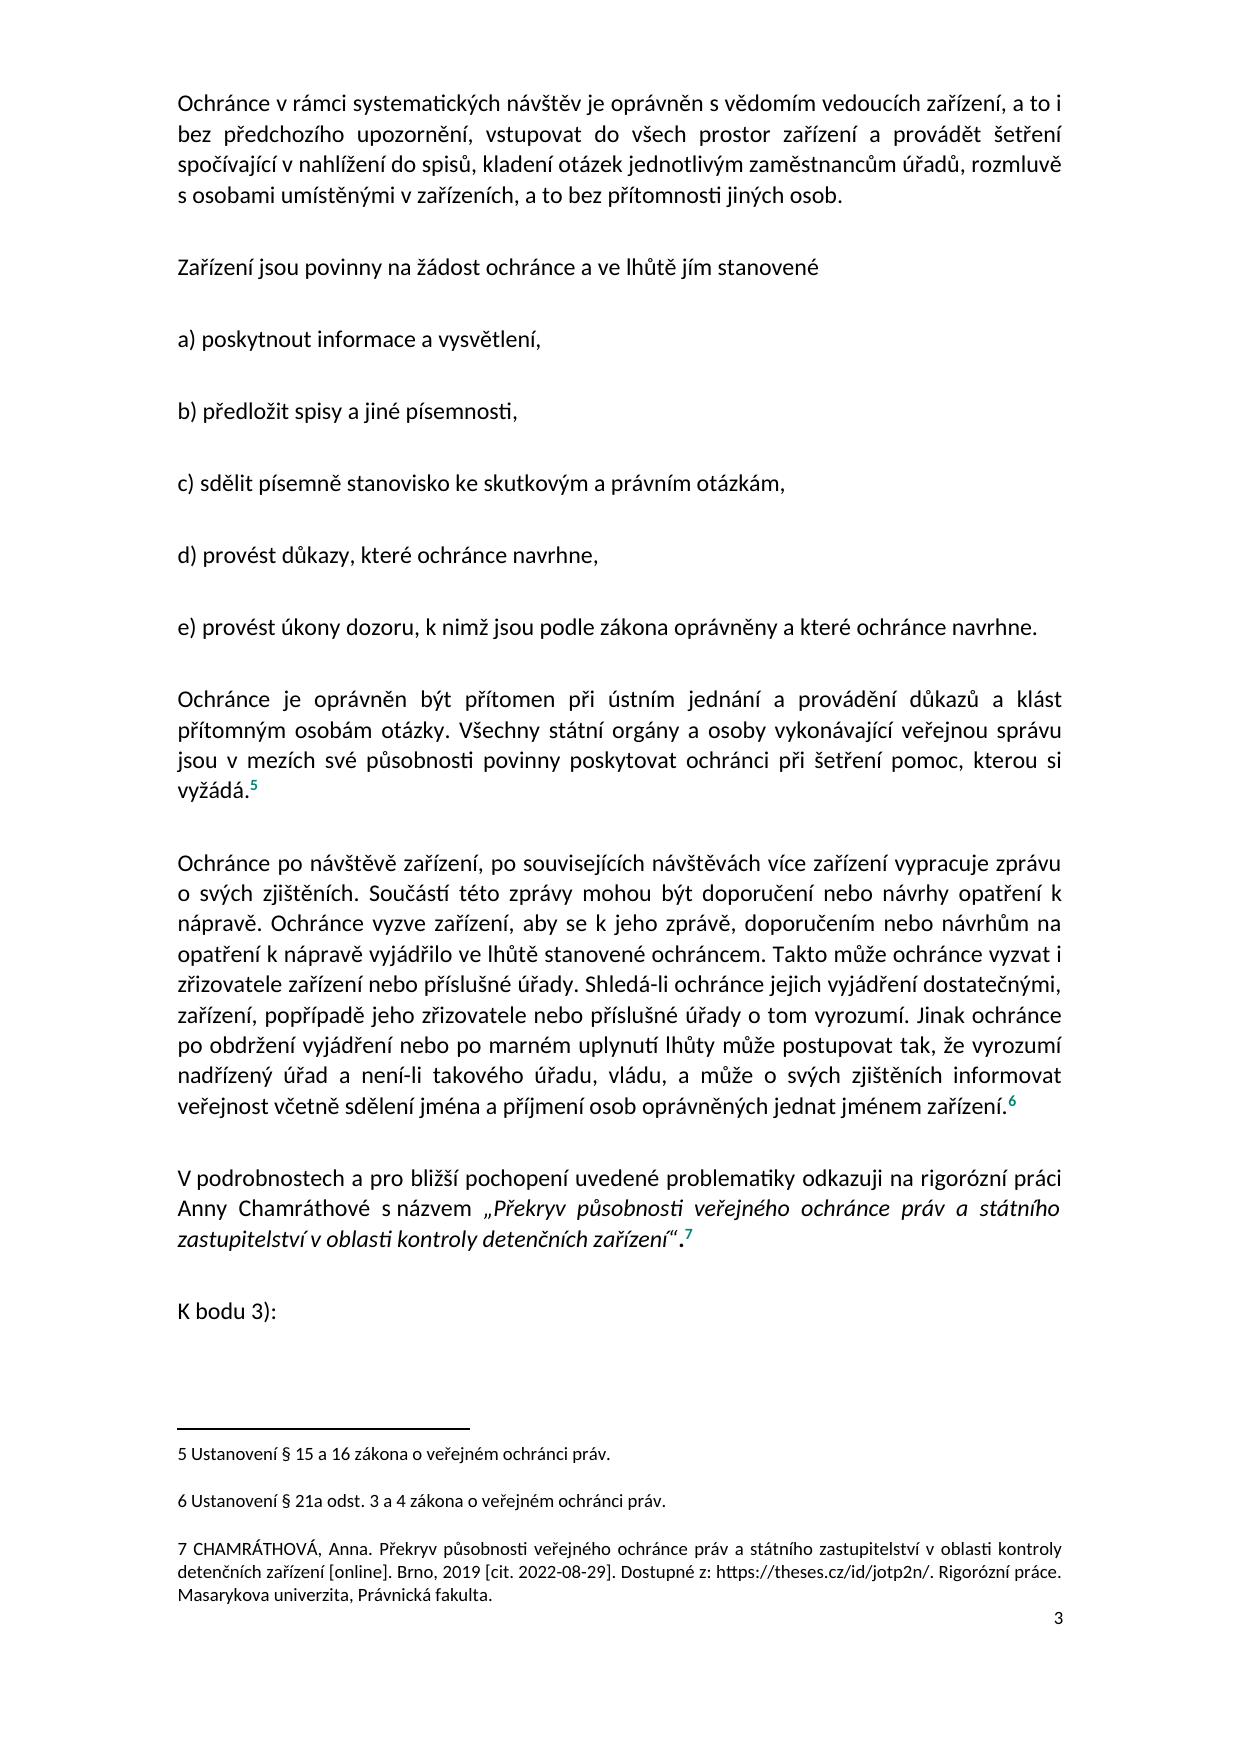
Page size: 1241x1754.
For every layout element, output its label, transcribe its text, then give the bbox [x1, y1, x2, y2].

text Ochránce v rámci systematických návštěv je oprávněn s vědomím vedoucích zařízení, a to i bez předchozího upozornění, vstupovat do všech prostor zařízení a provádět šetření spočívající v nahlížení do spisů, kladení otázek jednotlivým zaměstnancům úřadů, rozmluvě s osobami umístěnými v zařízeních, a to bez přítomnosti jiných osob. [177, 88, 1063, 209]
text K bodu 3): [177, 1296, 1063, 1325]
text CHAMRÁTHOVÁ, Anna. Překryv působnosti veřejného ochránce práv a státního zastupitelství v oblasti kontroly detenčních zařízení [online]. Brno, 2019 [cit. 2022-08-29]. Dostupné z: https://theses.cz/id/jotp2n/. Rigorózní práce. Masarykova univerzita, Právnická fakulta. [177, 1537, 1063, 1606]
text Ustanovení § 21a odst. 3 a 4 zákona o veřejném ochránci práv. [177, 1489, 1063, 1512]
text Ochránce po návštěvě zařízení, po souvisejících návštěvách více zařízení vypracuje zprávu o svých zjištěních. Součástí této zprávy mohou být doporučení nebo návrhy opatření k nápravě. Ochránce vyzve zařízení, aby se k jeho zprávě, doporučením nebo návrhům na opatření k nápravě vyjádřilo ve lhůtě stanovené ochráncem. Takto může ochránce vyzvat i zřizovatele zařízení nebo příslušné úřady. Shledá-li ochránce jejich vyjádření dostatečnými, zařízení, popřípadě jeho zřizovatele nebo příslušné úřady o tom vyrozumí. Jinak ochránce po obdržení vyjádření nebo po marném uplynutí lhůty může postupovat tak, že vyrozumí nadřízený úřad a není-li takového úřadu, vládu, a může o svých zjištěních informovat veřejnost včetně sdělení jména a příjmení osob oprávněných jednat jménem zařízení. [177, 848, 1063, 1120]
text d) provést důkazy, které ochránce navrhne, [177, 540, 1063, 569]
text a) poskytnout informace a vysvětlení, [177, 324, 1063, 353]
text Ustanovení § 15 a 16 zákona o veřejném ochránci práv. [177, 1442, 1063, 1464]
text e) provést úkony dozoru, k nimž jsou podle zákona oprávněny a které ochránce navrhne. [177, 612, 1063, 642]
text V podrobnostech a pro bližší pochopení uvedené problematiky odkazuji na rigorózní práci Anny Chamráthové s názvem „Překryv působnosti veřejného ochránce práv a státního zastupitelství v oblasti kontroly detenčních zařízení“. [177, 1163, 1063, 1253]
text b) předložit spisy a jiné písemnosti, [177, 396, 1063, 425]
text Ochránce je oprávněn být přítomen při ústním jednání a provádění důkazů a klást přítomným osobám otázky. Všechny státní orgány a osoby vykonávající veřejnou správu jsou v mezích své působnosti povinny poskytovat ochránci při šetření pomoc, kterou si vyžádá. [177, 684, 1063, 805]
text c) sdělit písemně stanovisko ke skutkovým a právním otázkám, [177, 468, 1063, 497]
text Zařízení jsou povinny na žádost ochránce a ve lhůtě jím stanovené [177, 252, 1063, 281]
